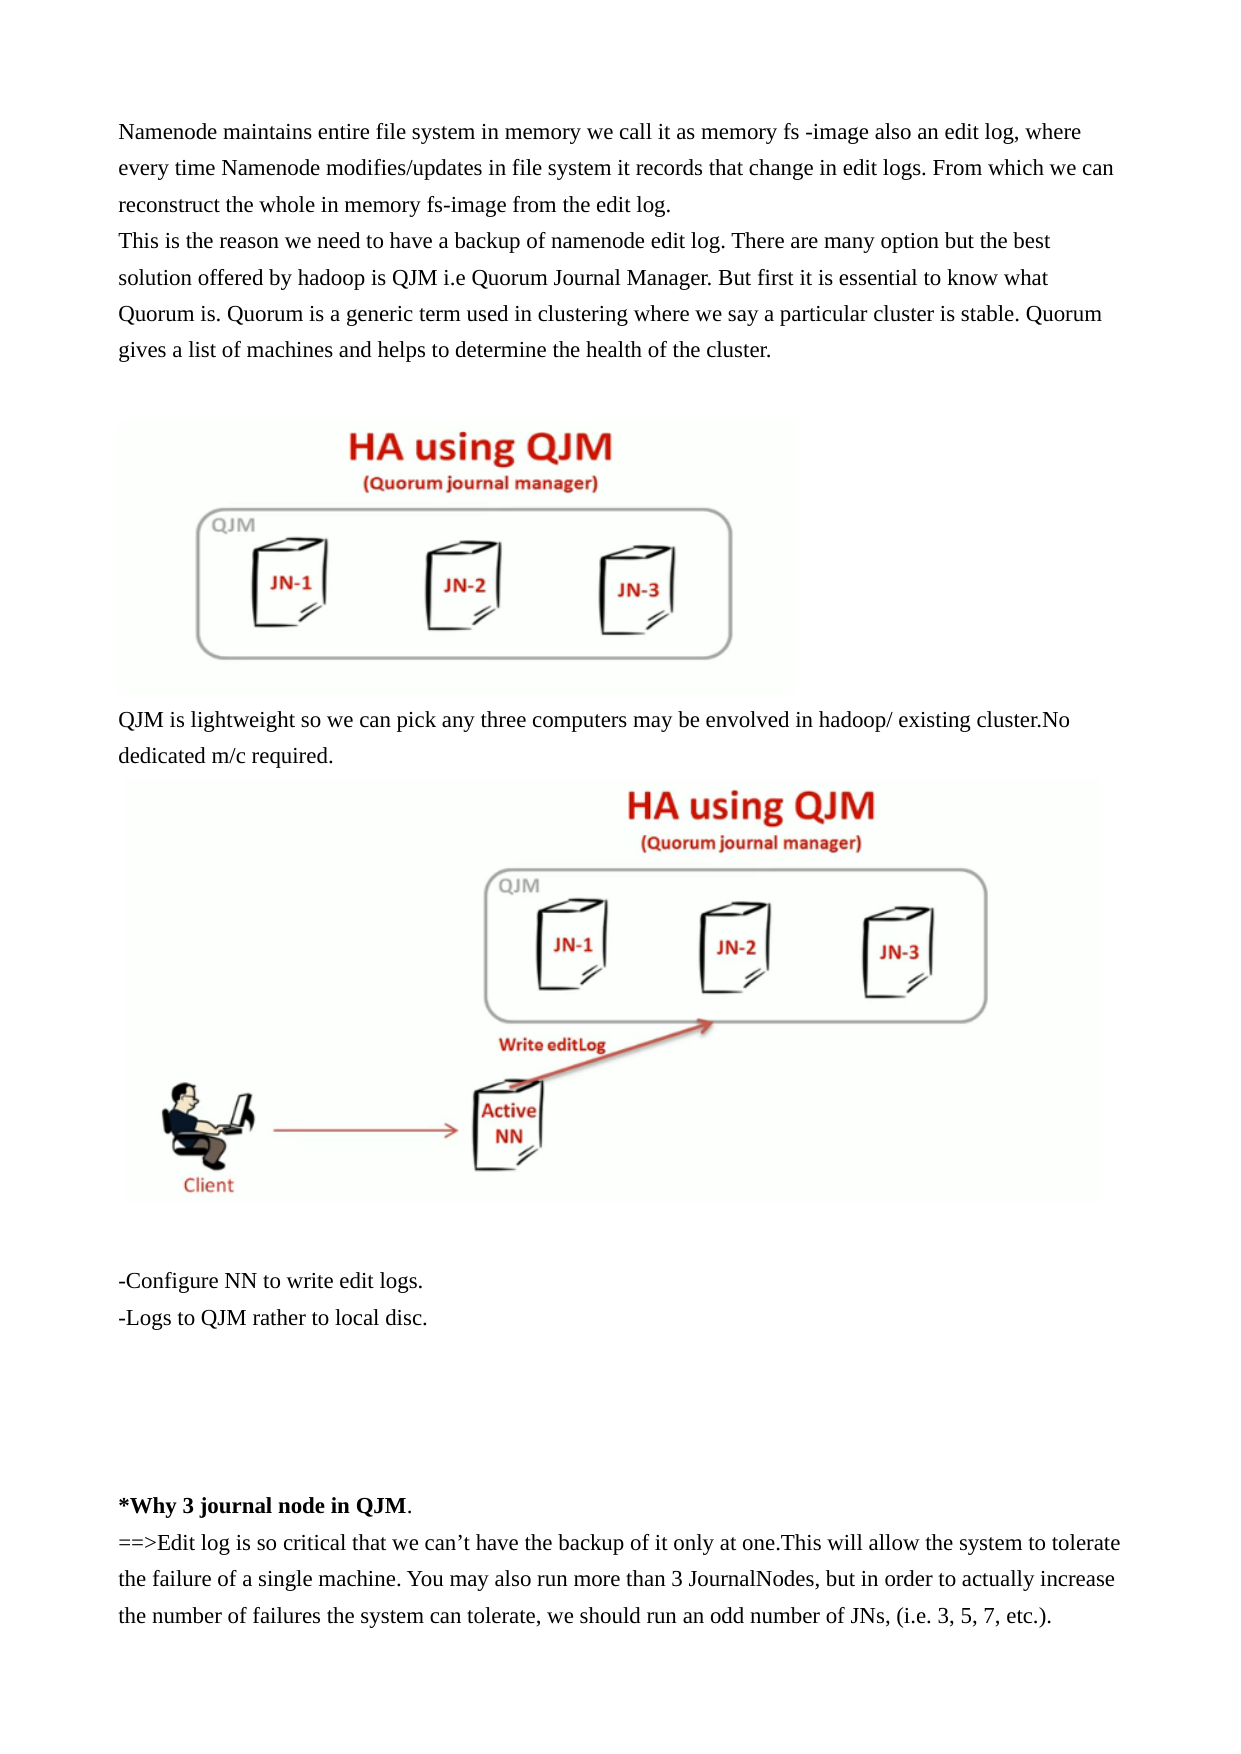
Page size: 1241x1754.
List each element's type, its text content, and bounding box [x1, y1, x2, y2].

picture [118, 421, 795, 696]
text -Logs to QJM rather to local disc. [118, 1304, 1122, 1330]
text This is the reason we need to have a backup of namenode edit log. There are many option but the best solution offered by hadoop is QJM i.e Quorum Journal Manager. But first it is essential to know what Quorum is. Quorum is a generic term used in clustering where we say a particular cluster is stable. Quorum gives a list of machines and helps to determine the health of the cluster. [118, 227, 1122, 363]
text -Configure NN to write edit logs. [118, 1267, 1122, 1294]
text *Why 3 journal node in QJM. [118, 1493, 1122, 1519]
text QJM is lightweight so we can pick any three computers may be envolved in hadoop/ existing cluster.No dedicated m/c required. [118, 706, 1122, 769]
text Namenode maintains entire file system in memory we call it as memory fs -image also an edit log, where every time Namenode modifies/updates in file system it records that change in edit logs. From which we can reconstruct the whole in memory fs-image from the edit log. [118, 118, 1122, 217]
text ==>Edit log is so critical that we can’t have the backup of it only at one.This will allow the system to tolerate the failure of a single machine. You may also run more than 3 JournalNodes, but in order to actually increase the number of failures the system can tolerate, we should run an odd number of JNs, (i.e. 3, 5, 7, etc.). [118, 1529, 1122, 1628]
picture [124, 778, 1100, 1202]
